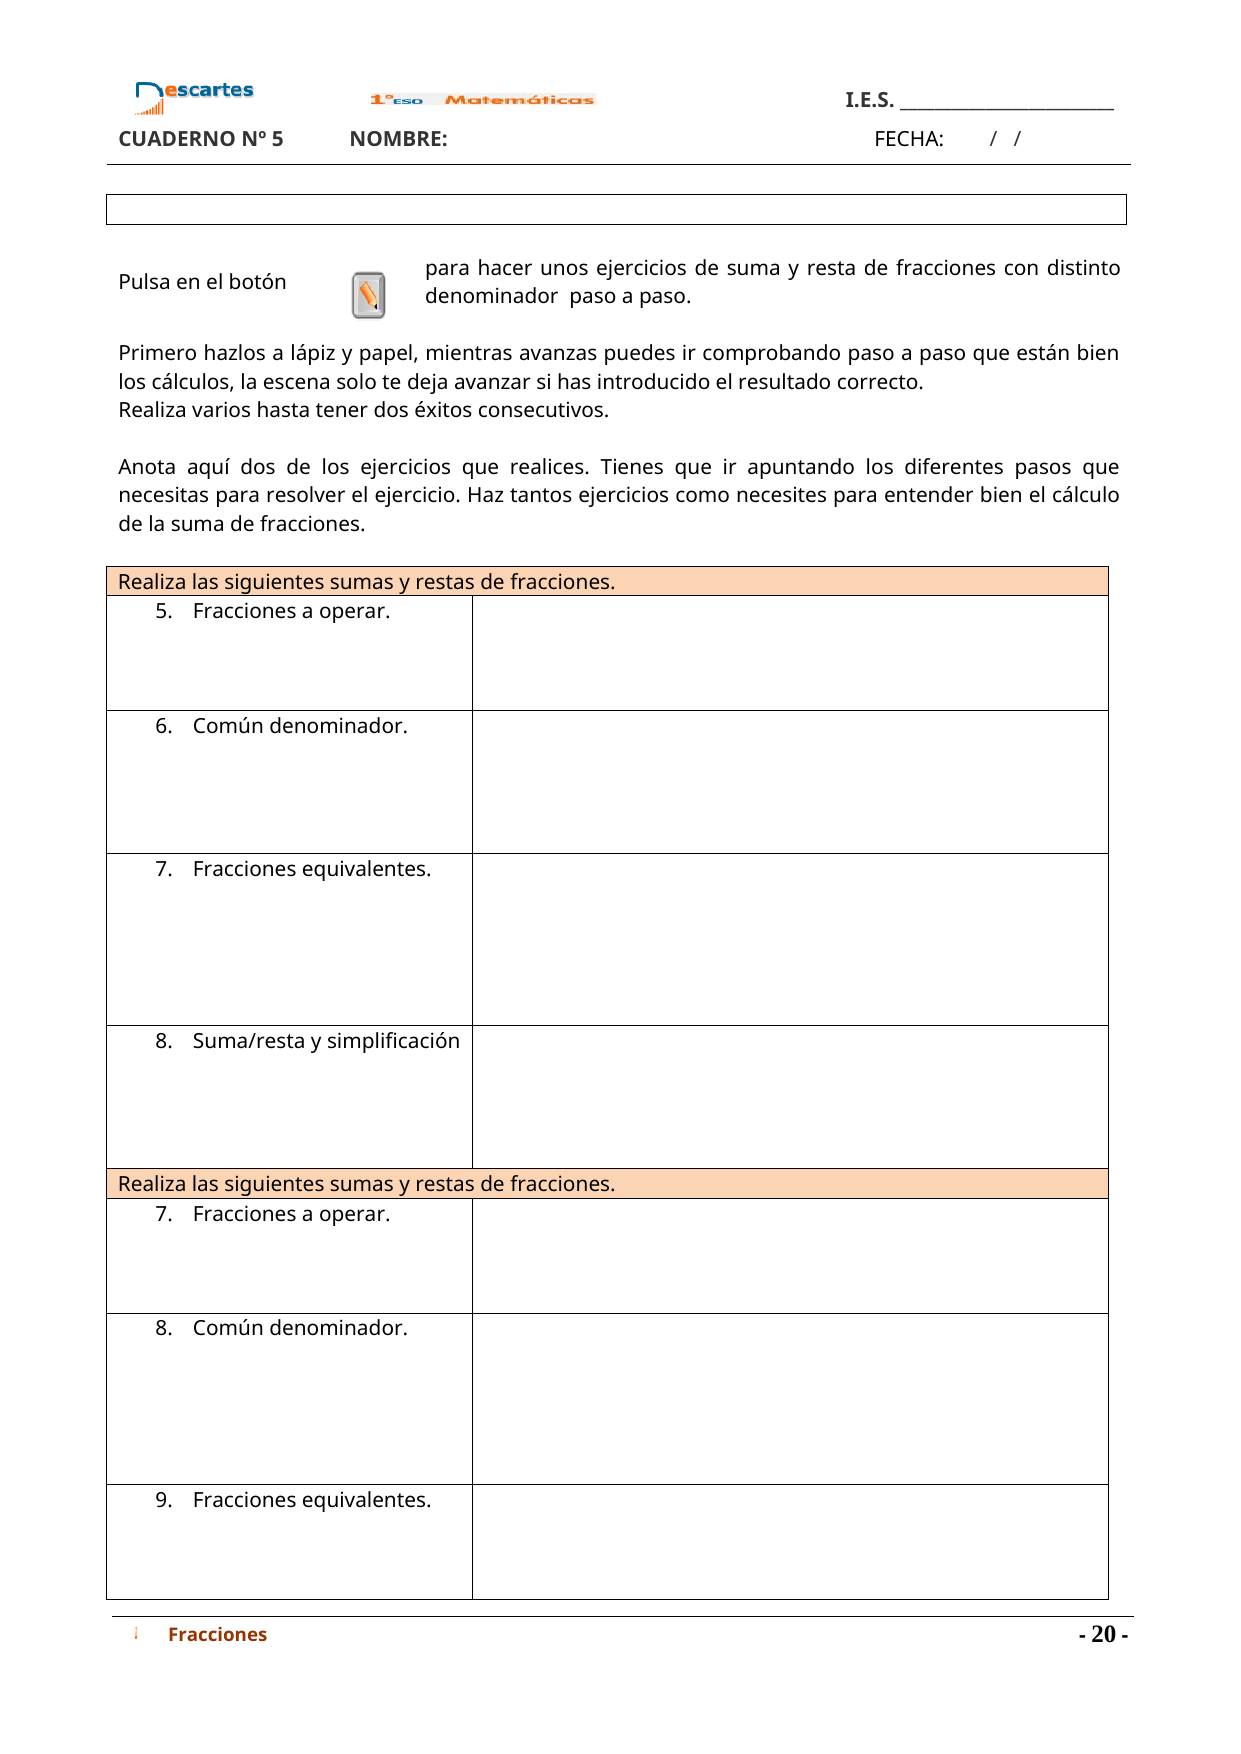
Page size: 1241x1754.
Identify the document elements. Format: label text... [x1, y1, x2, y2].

table_header Pulsa en el botón [107, 253, 323, 338]
table_cell Suma/resta y simplificación [107, 1026, 472, 1168]
table_cell [473, 711, 1108, 853]
table_header para hacer unos ejercicios de suma y resta de fracciones con distinto denominador paso a paso. [414, 253, 1133, 338]
picture [134, 82, 257, 115]
table_cell Común denominador. [107, 1314, 472, 1484]
table_cell Fracciones equivalentes. [107, 1485, 472, 1599]
table_cell Fracciones a operar. [107, 1199, 472, 1312]
table_cell Fracciones equivalentes. [107, 854, 472, 1025]
picture [134, 1626, 138, 1639]
text Anota aquí dos de los ejercicios que realices. Tienes que ir apuntando los diferentes pasos que necesitas para resolver el ejercicio. Haz tantos ejercicios como necesites para entender bien el cálculo de la suma de fracciones. [118, 452, 1122, 537]
table_header [107, 195, 616, 223]
picture [350, 270, 386, 321]
table_cell [473, 1485, 1108, 1599]
table_header Realiza las siguientes sumas y restas de fracciones. [107, 567, 1108, 595]
table_cell [473, 854, 1108, 1025]
text Realiza varios hasta tener dos éxitos consecutivos. [118, 395, 1122, 424]
table_cell [473, 1199, 1108, 1312]
table_header [616, 195, 1126, 223]
table_cell Común denominador. [107, 711, 472, 853]
table_header [323, 253, 414, 338]
table_cell [473, 1026, 1108, 1168]
table_cell [473, 596, 1108, 710]
table_cell [473, 1314, 1108, 1484]
table_cell Fracciones a operar. [107, 596, 472, 710]
text Primero hazlos a lápiz y papel, mientras avanzas puedes ir comprobando paso a paso que están bien los cálculos, la escena solo te deja avanzar si has introducido el resultado correcto. [118, 338, 1122, 395]
picture [371, 93, 599, 105]
table_cell Realiza las siguientes sumas y restas de fracciones. [107, 1169, 1108, 1198]
